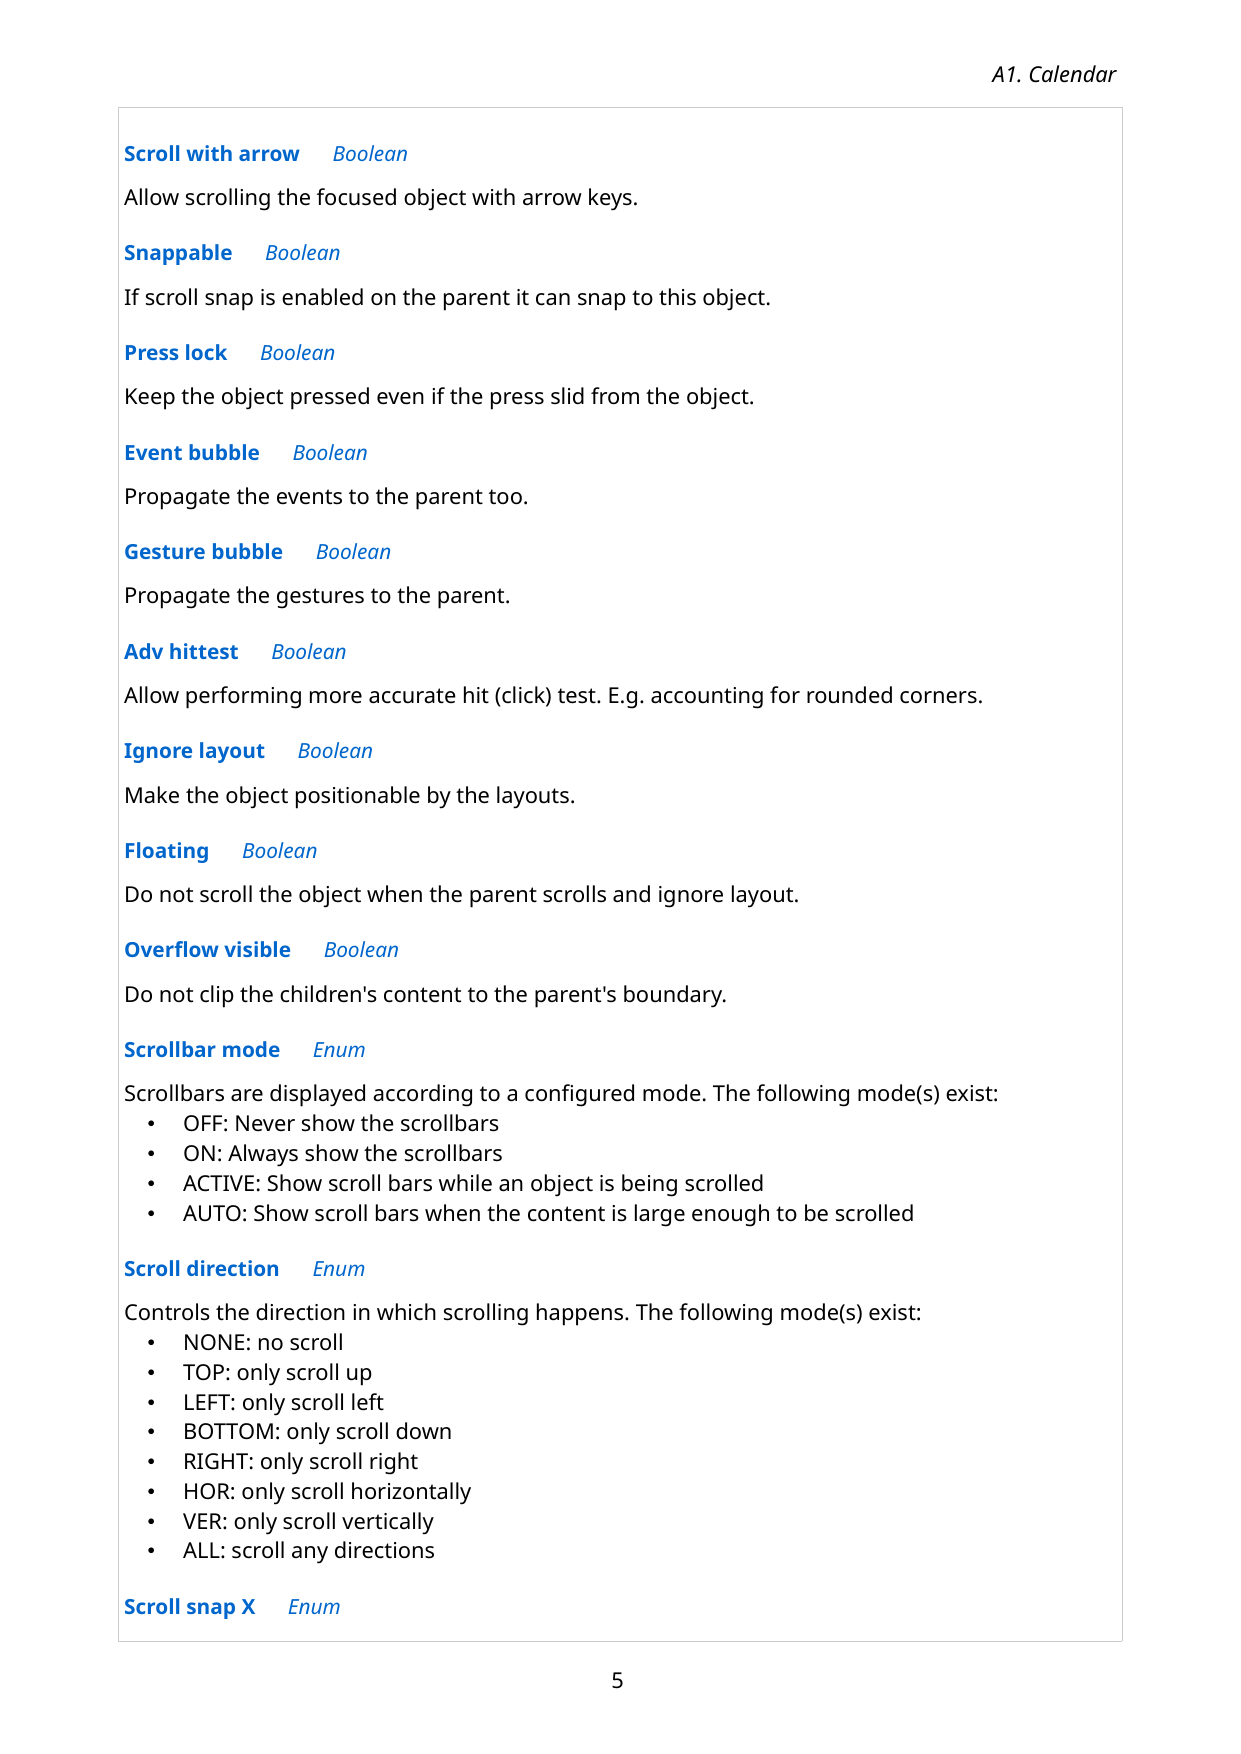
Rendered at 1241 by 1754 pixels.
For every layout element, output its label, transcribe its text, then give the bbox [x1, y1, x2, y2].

table_cell Scroll with arrow Boolean Allow scrolling the focused object with arrow keys. Snappable Boolean If scroll snap is enabled on the parent it can snap to this object. Press lock Boolean Keep the object pressed even if the press slid from the object. Event bubble Boolean Propagate the events to the parent too. Gesture bubble Boolean Propagate the gestures to the parent. Adv hittest Boolean Allow performing more accurate hit (click) test. E.g. accounting for rounded corners. Ignore layout Boolean Make the object positionable by the layouts. Floating Boolean Do not scroll the object when the parent scrolls and ignore layout. Overflow visible Boolean Do not clip the children's content to the parent's boundary. Scrollbar mode Enum Scrollbars are displayed according to a configured mode. The following mode(s) exist: OFF: Never show the scrollbars ON: Always show the scrollbars ACTIVE: Show scroll bars while an object is being scrolled AUTO: Show scroll bars when the content is large enough to be scrolled Scroll direction Enum Controls the direction in which scrolling happens. The following mode(s) exist: NONE: no scroll TOP: only scroll up LEFT: only scroll left BOTTOM: only scroll down RIGHT: only scroll right HOR: only scroll horizontally VER: only scroll vertically ALL: scroll any directions Scroll snap X Enum [119, 108, 1122, 1641]
